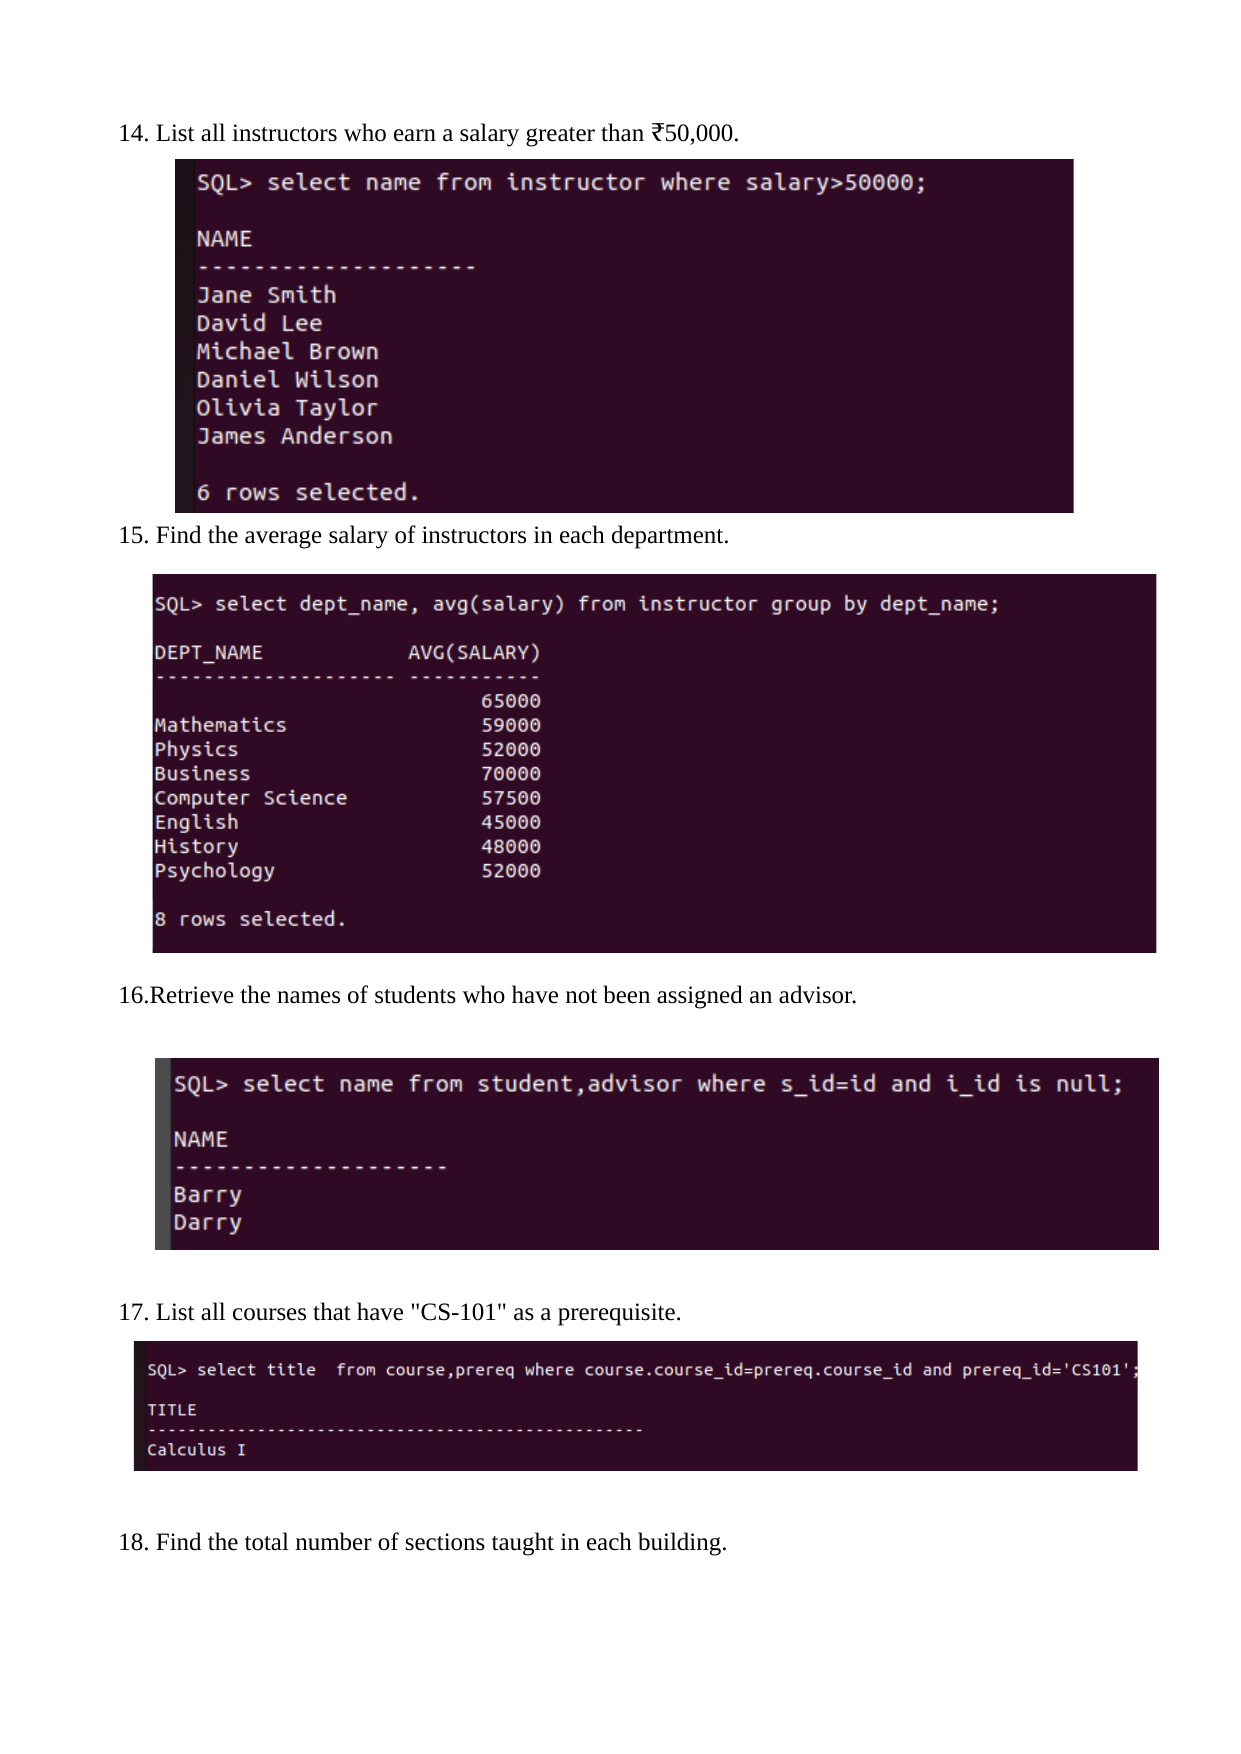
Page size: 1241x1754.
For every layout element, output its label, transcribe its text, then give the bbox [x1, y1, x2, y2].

text 17. List all courses that have "CS-101" as a prerequisite. [118, 1297, 1122, 1326]
text 15. Find the average salary of instructors in each department. [118, 521, 1122, 549]
text 18. Find the total number of sections taught in each building. [118, 1527, 1122, 1556]
text 16.Retrieve the names of students who have not been assigned an advisor. [118, 981, 1122, 1009]
picture [155, 1058, 1159, 1250]
text 14. List all instructors who earn a salary greater than ₹50,000. [118, 118, 1122, 147]
picture [152, 574, 1157, 953]
picture [133, 1341, 1138, 1471]
picture [175, 159, 1074, 513]
